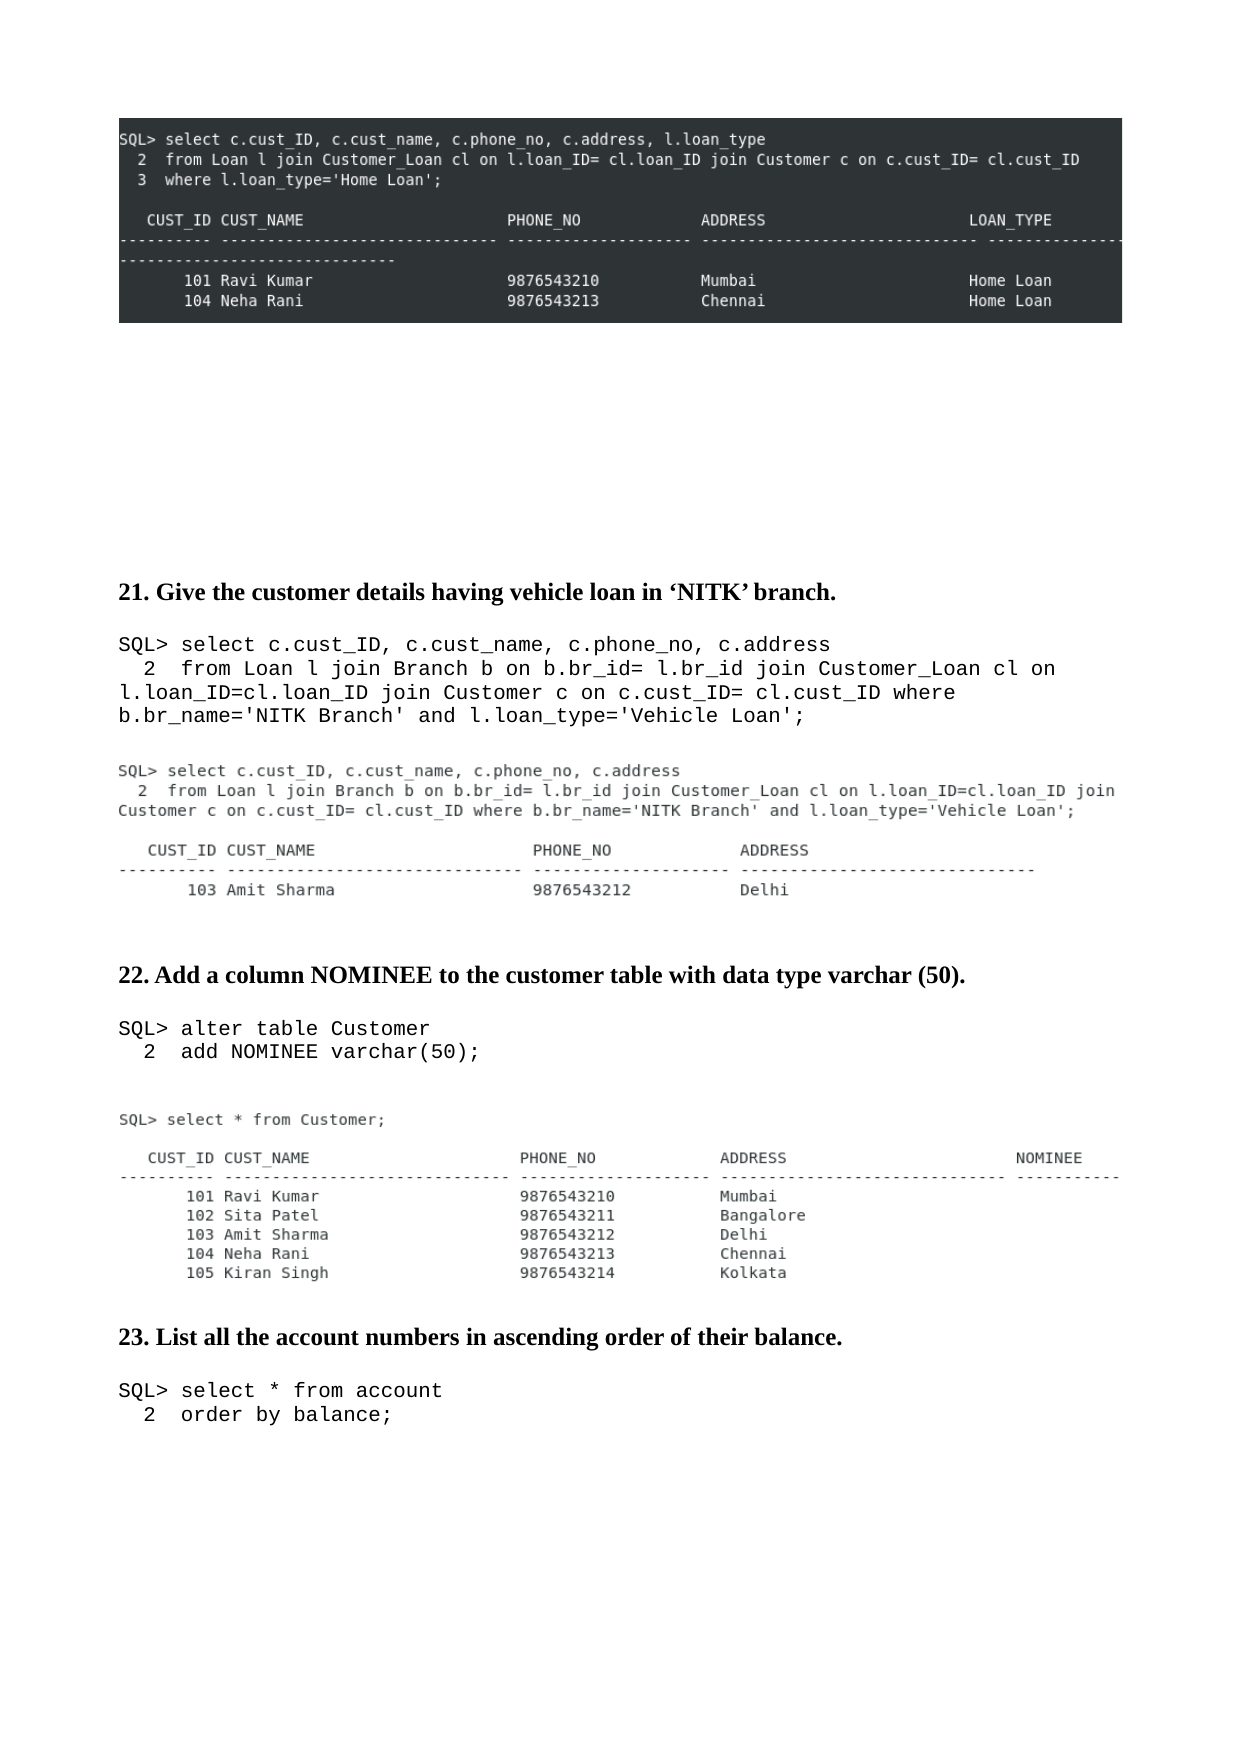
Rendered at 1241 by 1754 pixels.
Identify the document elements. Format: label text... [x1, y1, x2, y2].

picture [118, 118, 1123, 323]
picture [118, 752, 1123, 913]
text 23. List all the account numbers in ascending order of their balance. [118, 1322, 1122, 1351]
text 21. Give the customer details having vehicle loan in ‘NITK’ branch. [118, 577, 1122, 606]
text 2 order by balance; [118, 1403, 1122, 1427]
picture [118, 1093, 1123, 1294]
text 22. Add a column NOMINEE to the customer table with data type varchar (50). [118, 960, 1122, 989]
text SQL> select * from account [118, 1380, 1122, 1403]
text SQL> select c.cust_ID, c.cust_name, c.phone_no, c.address [118, 634, 1122, 658]
text 2 from Loan l join Branch b on b.br_id= l.br_id join Customer_Loan cl on l.loan_ID=cl.loan_ID join Customer c on c.cust_ID= cl.cust_ID where b.br_name='NITK Branch' and l.loan_type='Vehicle Loan'; [118, 658, 1122, 729]
text SQL> alter table Customer [118, 1017, 1122, 1041]
text 2 add NOMINEE varchar(50); [118, 1041, 1122, 1065]
